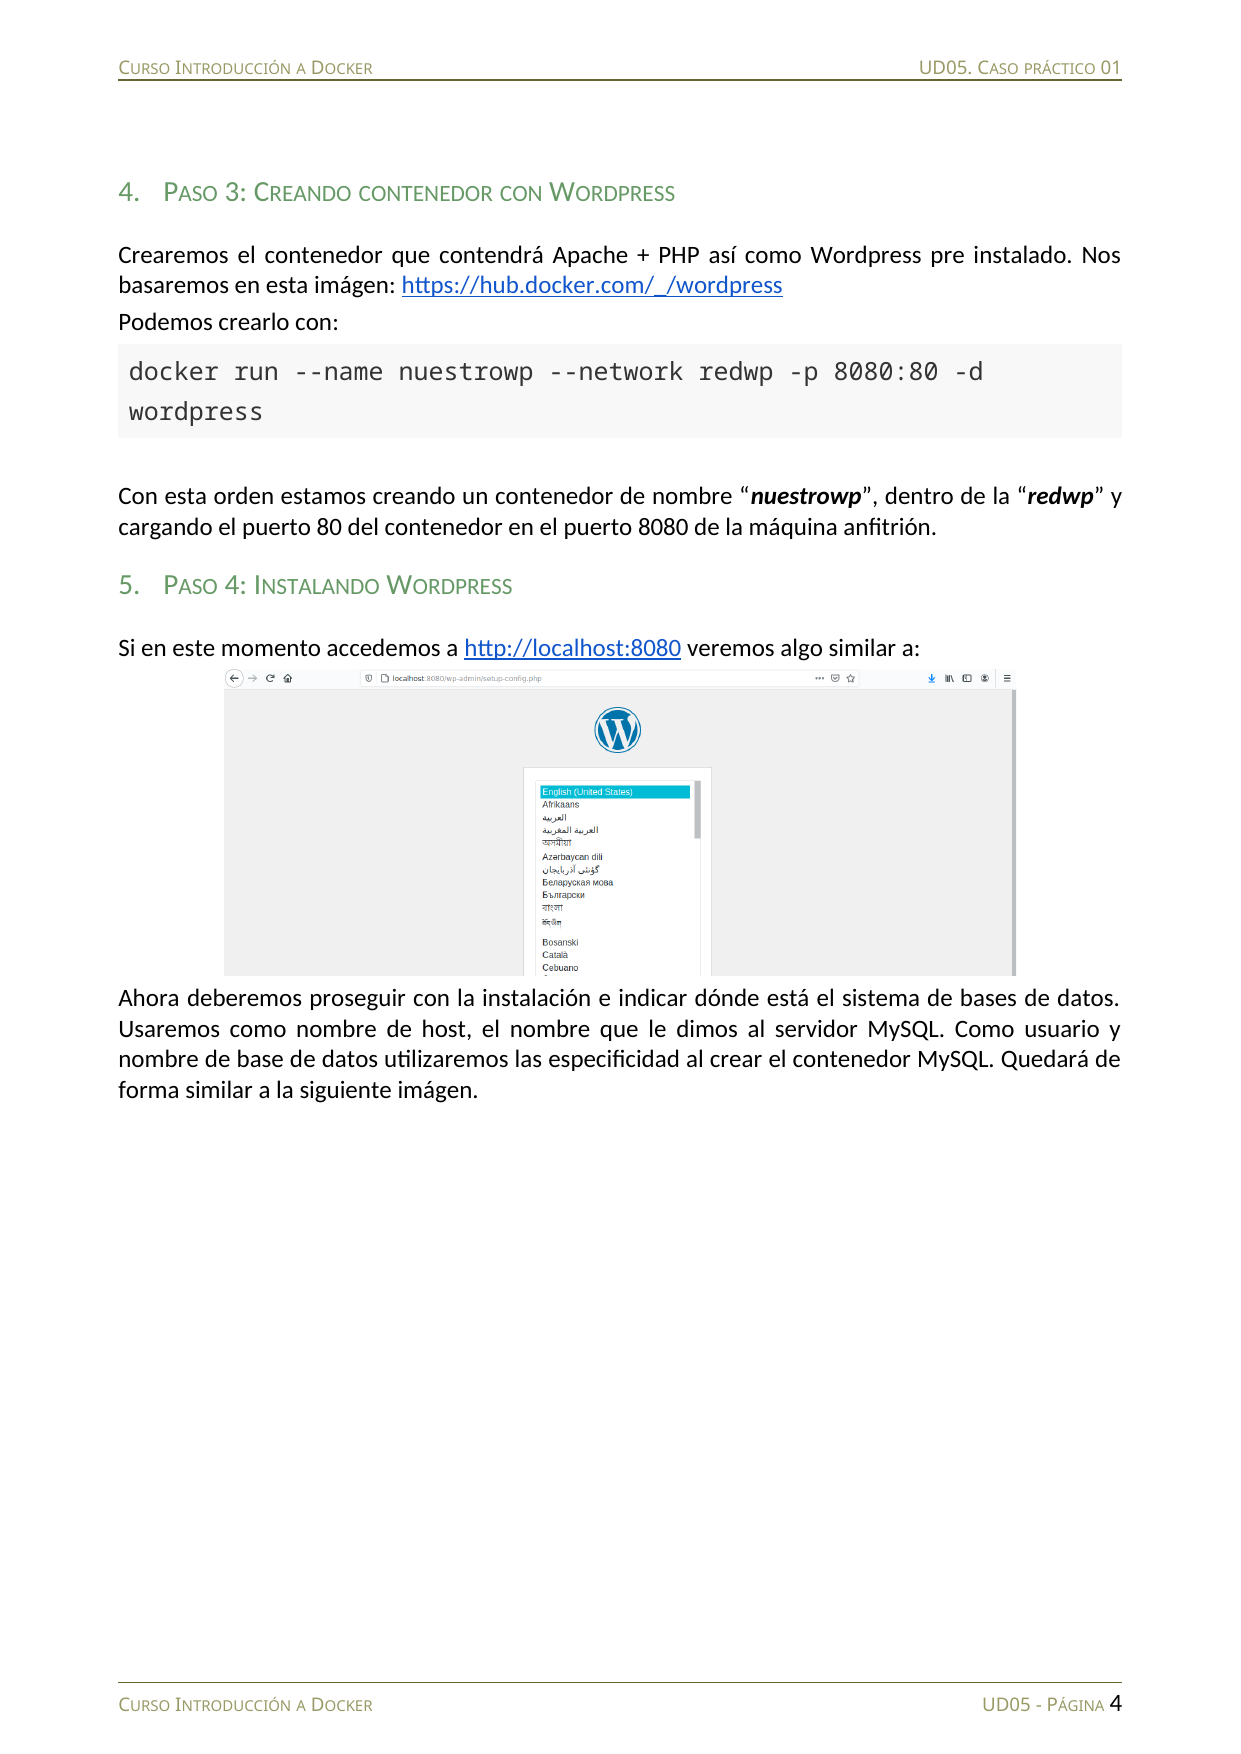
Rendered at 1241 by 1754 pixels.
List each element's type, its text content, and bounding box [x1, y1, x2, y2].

text Crearemos el contenedor que contendrá Apache + PHP así como Wordpress pre instalado. Nos basaremos en esta imágen: https://hub.docker.com/_/wordpress [118, 239, 1122, 300]
text Si en este momento accedemos a http://localhost:8080 veremos algo similar a: [118, 632, 1122, 663]
subtitle Paso 4: Instalando Wordpress [118, 566, 1122, 602]
text Podemos crearlo con: [118, 307, 1122, 337]
picture [224, 669, 1017, 976]
table_header docker run --name nuestrowp --network redwp -p 8080:80 -d wordpress [118, 344, 1122, 438]
text Con esta orden estamos creando un contenedor de nombre “nuestrowp”, dentro de la “redwp” y cargando el puerto 80 del contenedor en el puerto 8080 de la máquina anfitrión. [118, 481, 1122, 542]
subtitle Paso 3: Creando contenedor con Wordpress [118, 173, 1122, 209]
text Ahora deberemos proseguir con la instalación e indicar dónde está el sistema de bases de datos. Usaremos como nombre de host, el nombre que le dimos al servidor MySQL. Como usuario y nombre de base de datos utilizaremos las especificidad al crear el contenedor MySQL. Quedará de forma similar a la siguiente imágen. [118, 982, 1122, 1104]
